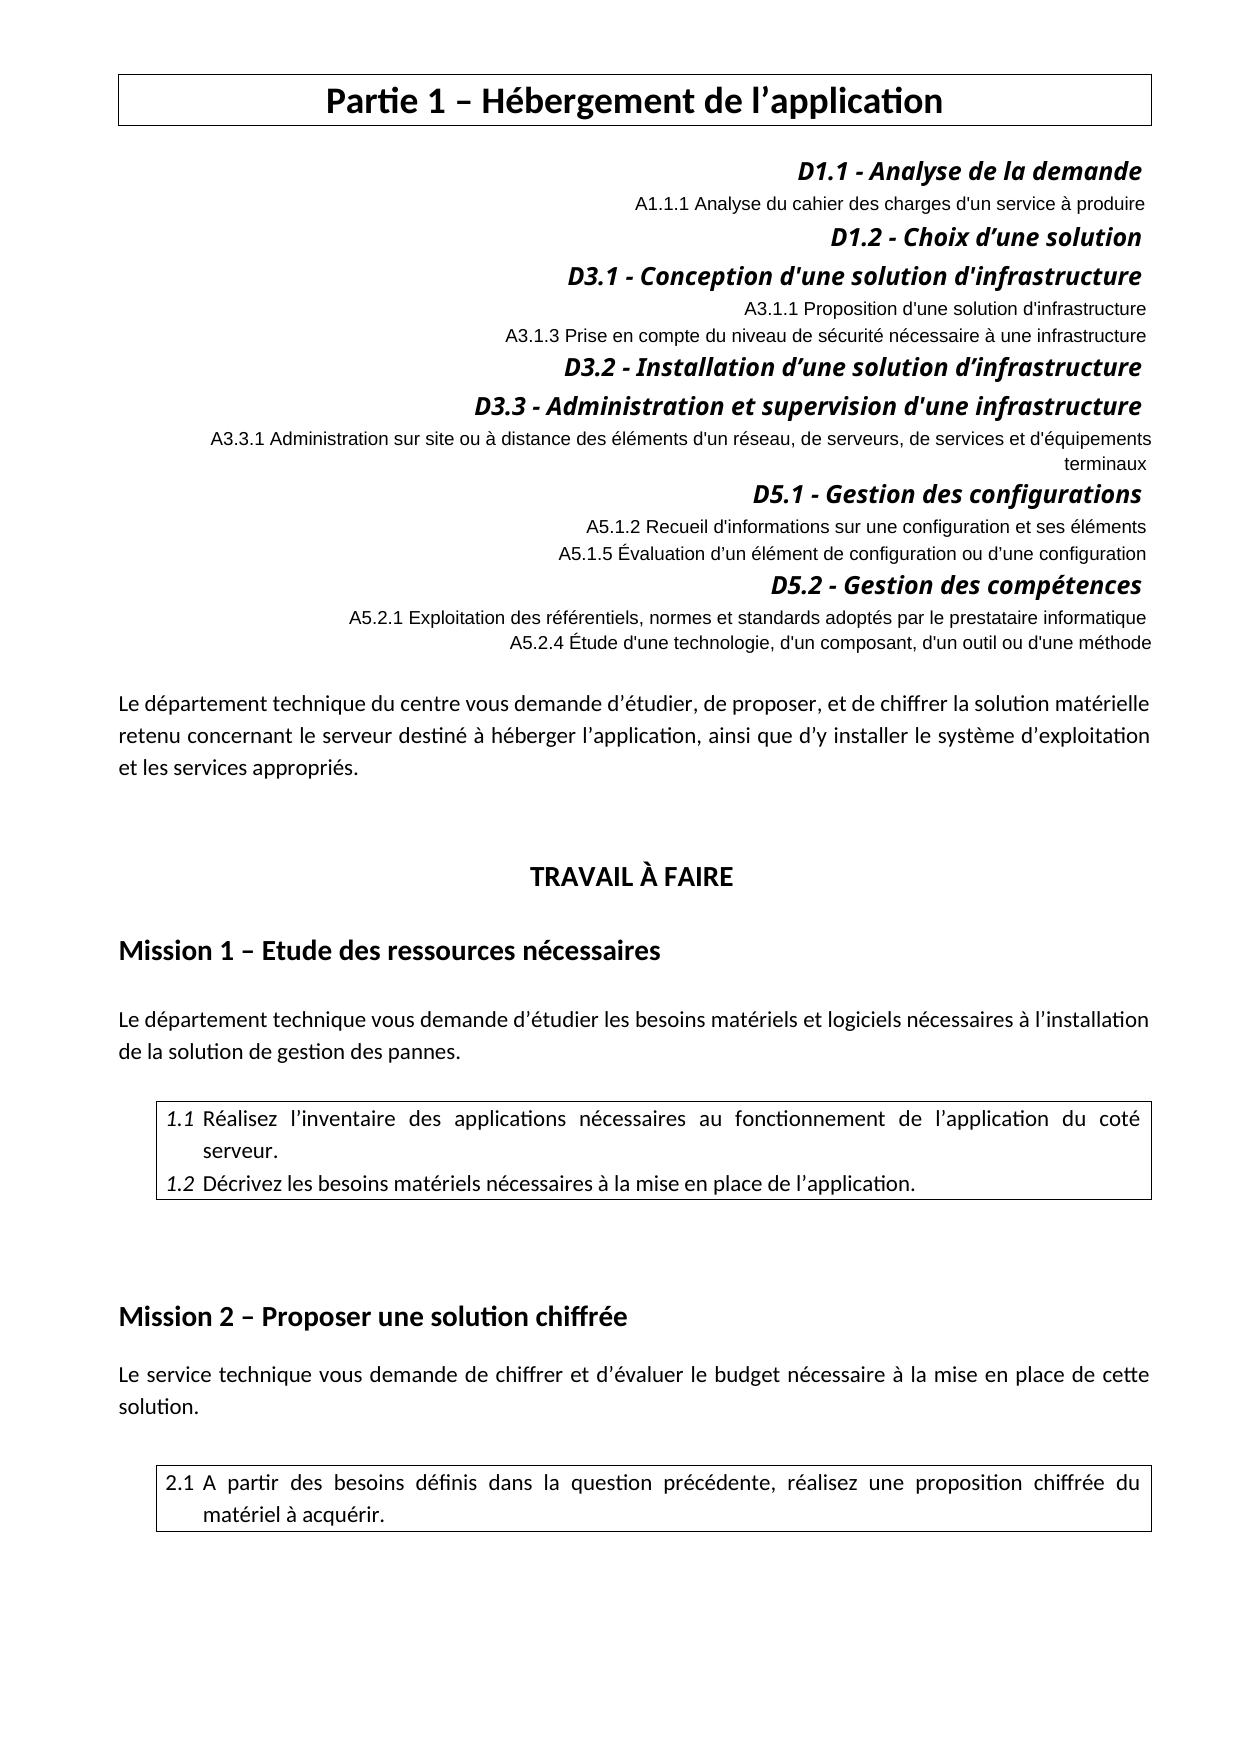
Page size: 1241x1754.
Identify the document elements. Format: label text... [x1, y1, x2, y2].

text A3.3.1 Administration sur site ou à distance des éléments d'un réseau, de serveurs, de services et d'équipements terminaux [118, 428, 1152, 474]
list Décrivez les besoins matériels nécessaires à la mise en place de l’application. [157, 1166, 1151, 1199]
text A5.1.2 Recueil d'informations sur une configuration et ses éléments [118, 516, 1152, 538]
text Le département technique vous demande d’étudier les besoins matériels et logiciels nécessaires à l’installation de la solution de gestion des pannes. [118, 1005, 1152, 1065]
text A5.2.1 Exploitation des référentiels, normes et standards adoptés par le prestataire informatique [118, 607, 1152, 628]
text Mission 1 – Etude des ressources nécessaires [118, 932, 1152, 967]
text Partie 1 – Hébergement de l’application [119, 75, 1151, 125]
text Le service technique vous demande de chiffrer et d’évaluer le budget nécessaire à la mise en place de cette solution. [118, 1360, 1152, 1420]
list A partir des besoins définis dans la question précédente, réalisez une proposition chiffrée du matériel à acquérir. [157, 1466, 1151, 1531]
list Réalisez l’inventaire des applications nécessaires au fonctionnement de l’application du coté serveur. [157, 1102, 1151, 1164]
text A5.1.5 Évaluation d’un élément de configuration ou d’une configuration [118, 543, 1152, 564]
text D5.1 - Gestion des configurations [118, 477, 1152, 511]
text D1.2 - Choix d’une solution [118, 219, 1152, 253]
text A3.1.3 Prise en compte du niveau de sécurité nécessaire à une infrastructure [118, 324, 1152, 346]
text A5.2.4 Étude d'une technologie, d'un composant, d'un outil ou d'une méthode [118, 632, 1152, 653]
text TRAVAIL À FAIRE [118, 858, 1152, 894]
text D3.1 - Conception d'une solution d'infrastructure [118, 259, 1152, 293]
text A1.1.1 Analyse du cahier des charges d'un service à produire [118, 193, 1152, 214]
text D3.3 - Administration et supervision d'une infrastructure [118, 388, 1152, 422]
text A3.1.1 Proposition d'une solution d'infrastructure [118, 298, 1152, 319]
text D1.1 - Analyse de la demande [118, 154, 1152, 188]
text Le département technique du centre vous demande d’étudier, de proposer, et de chiffrer la solution matérielle retenu concernant le serveur destiné à héberger l’application, ainsi que d’y installer le système d’exploitation et les services appropriés. [118, 689, 1152, 781]
text Mission 2 – Proposer une solution chiffrée [118, 1298, 1152, 1334]
text D3.2 - Installation d’une solution d’infrastructure [118, 349, 1152, 383]
text D5.2 - Gestion des compétences [118, 568, 1152, 602]
